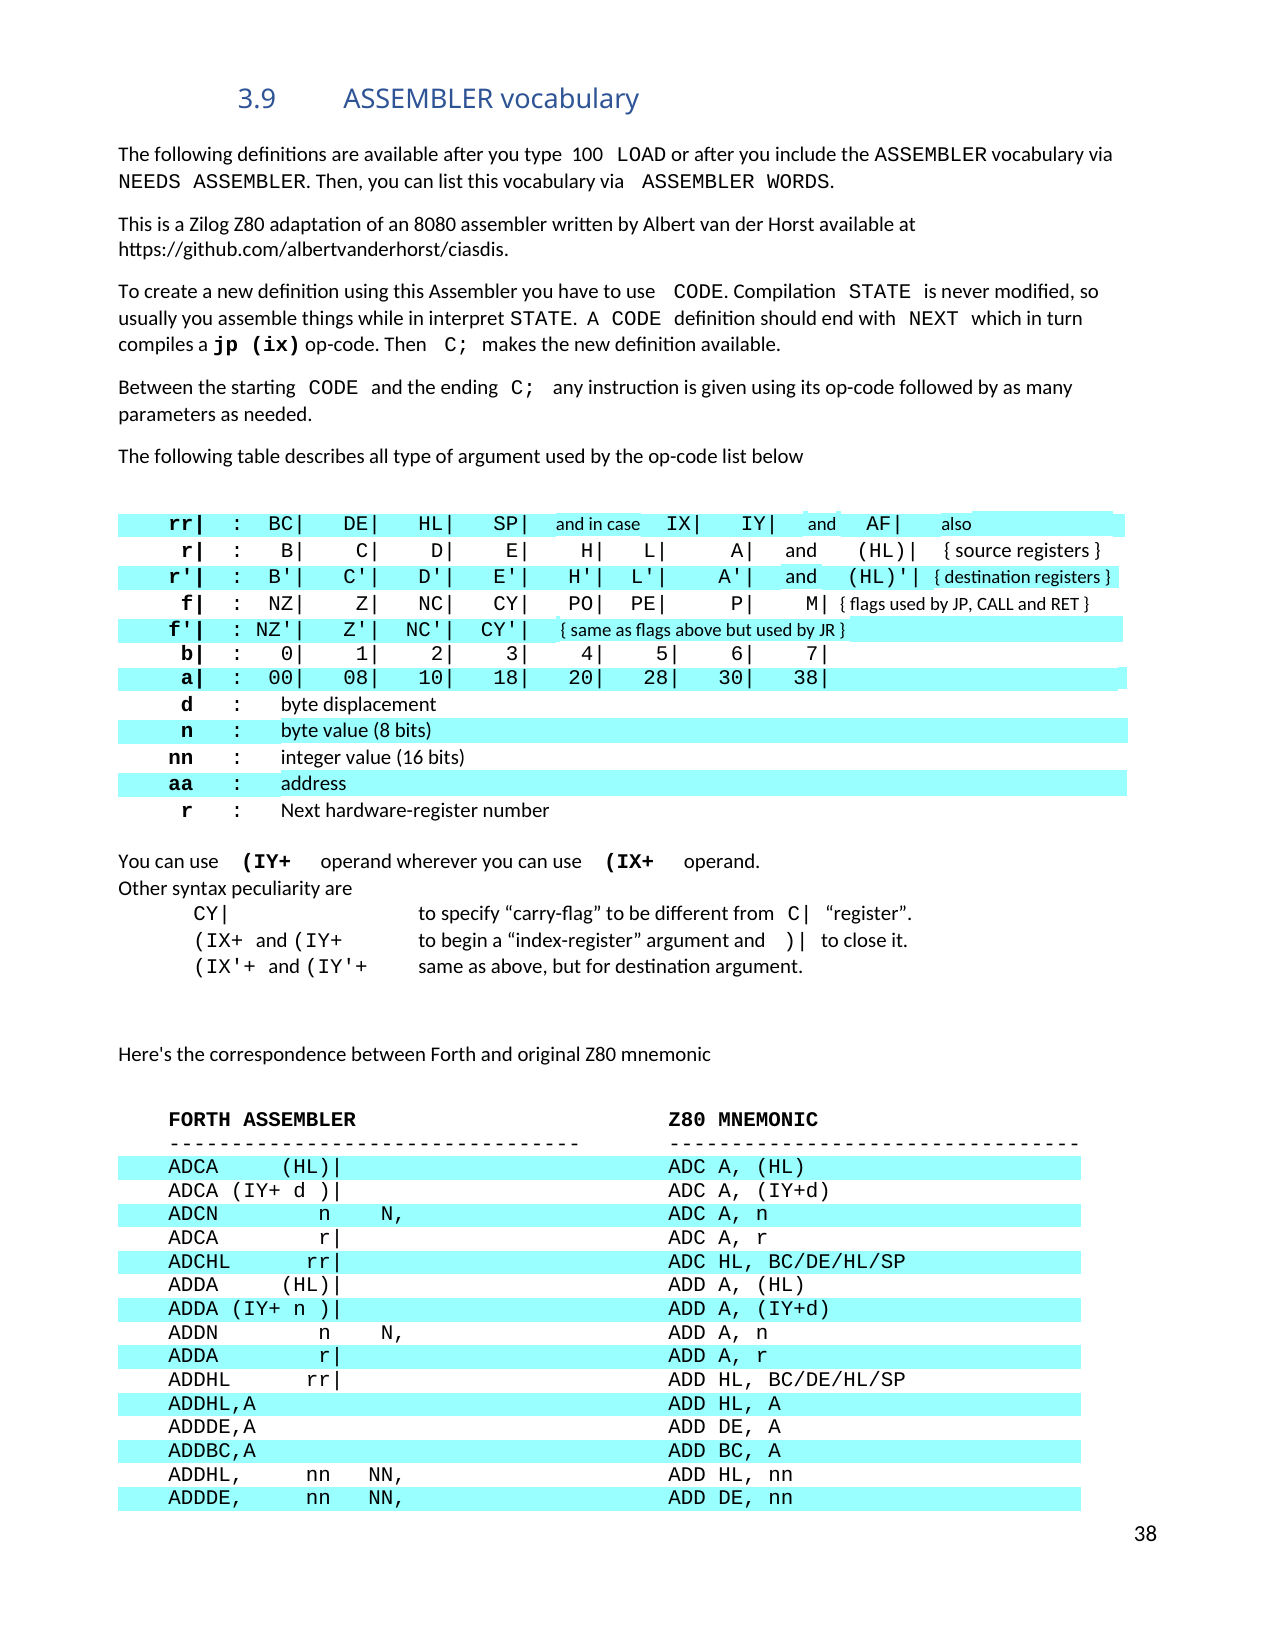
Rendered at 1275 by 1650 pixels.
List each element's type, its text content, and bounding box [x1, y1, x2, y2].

text The following table describes all type of argument used by the op-code list below [118, 443, 1157, 468]
text This is a Zilog Z80 adaptation of an 8080 assembler written by Albert van der Horst available at https://github.com/albertvanderhorst/ciasdis. [118, 211, 1157, 262]
text The following definitions are available after you type 100 LOAD or after you include the ASSEMBLER vocabulary via NEEDS ASSEMBLER. Then, you can list this vocabulary via ASSEMBLER WORDS. [118, 116, 1157, 194]
text FORTH ASSEMBLER Z80 MNEMONIC --------------------------------- --------------------------------- ADCA (HL)| ADC A, (HL) ADCA (IY+ d )| ADC A, (IY+d) ADCN n N, ADC A, n ADCA r| ADC A, r ADCHL rr| ADC HL, BC/DE/HL/SP ADDA (HL)| ADD A, (HL) ADDA (IY+ n )| ADD A, (IY+d) ADDN n N, ADD A, n ADDA r| ADD A, r ADDHL rr| ADD HL, BC/DE/HL/SP ADDHL,A ADD HL, A ADDDE,A ADD DE, A ADDBC,A ADD BC, A ADDHL, nn NN, ADD HL, nn ADDDE, nn NN, ADD DE, nn [118, 1083, 1157, 1511]
subtitle ASSEMBLER vocabulary [231, 79, 1157, 116]
text Between the starting CODE and the ending C; any instruction is given using its op-code followed by as many parameters as needed. [118, 374, 1157, 426]
text rr| : BC| DE| HL| SP| and in case IX| IY| and AF| also r| : B| C| D| E| H| L| A| and (HL)| { source registers } r'| : B'| C'| D'| E'| H'| L'| A'| and (HL)'| { destination registers } f| : NZ| Z| NC| CY| PO| PE| P| M| { flags used by JP, CALL and RET } f'| : NZ'| Z'| NC'| CY'| { same as flags above but used by JR } b| : 0| 1| 2| 3| 4| 5| 6| 7| a| : 00| 08| 10| 18| 20| 28| 30| 38| d : byte displacement n : byte value (8 bits) nn : integer value (16 bits) aa : address r : Next hardware-register number You can use (IY+ operand wherever you can use (IX+ operand. Other syntax peculiarity are CY| to specify “carry-flag” to be different from C| “register”. (IX+ and (IY+ to begin a “index-register” argument and )| to close it. (IX'+ and (IY'+ same as above, but for destination argument. [118, 485, 1157, 980]
text Here's the correspondence between Forth and original Z80 mnemonic [118, 1041, 1157, 1067]
text To create a new definition using this Assembler you have to use CODE. Compilation STATE is never modified, so usually you assemble things while in interpret STATE. A CODE definition should end with NEXT which in turn compiles a jp (ix) op-code. Then C; makes the new definition available. [118, 278, 1157, 358]
